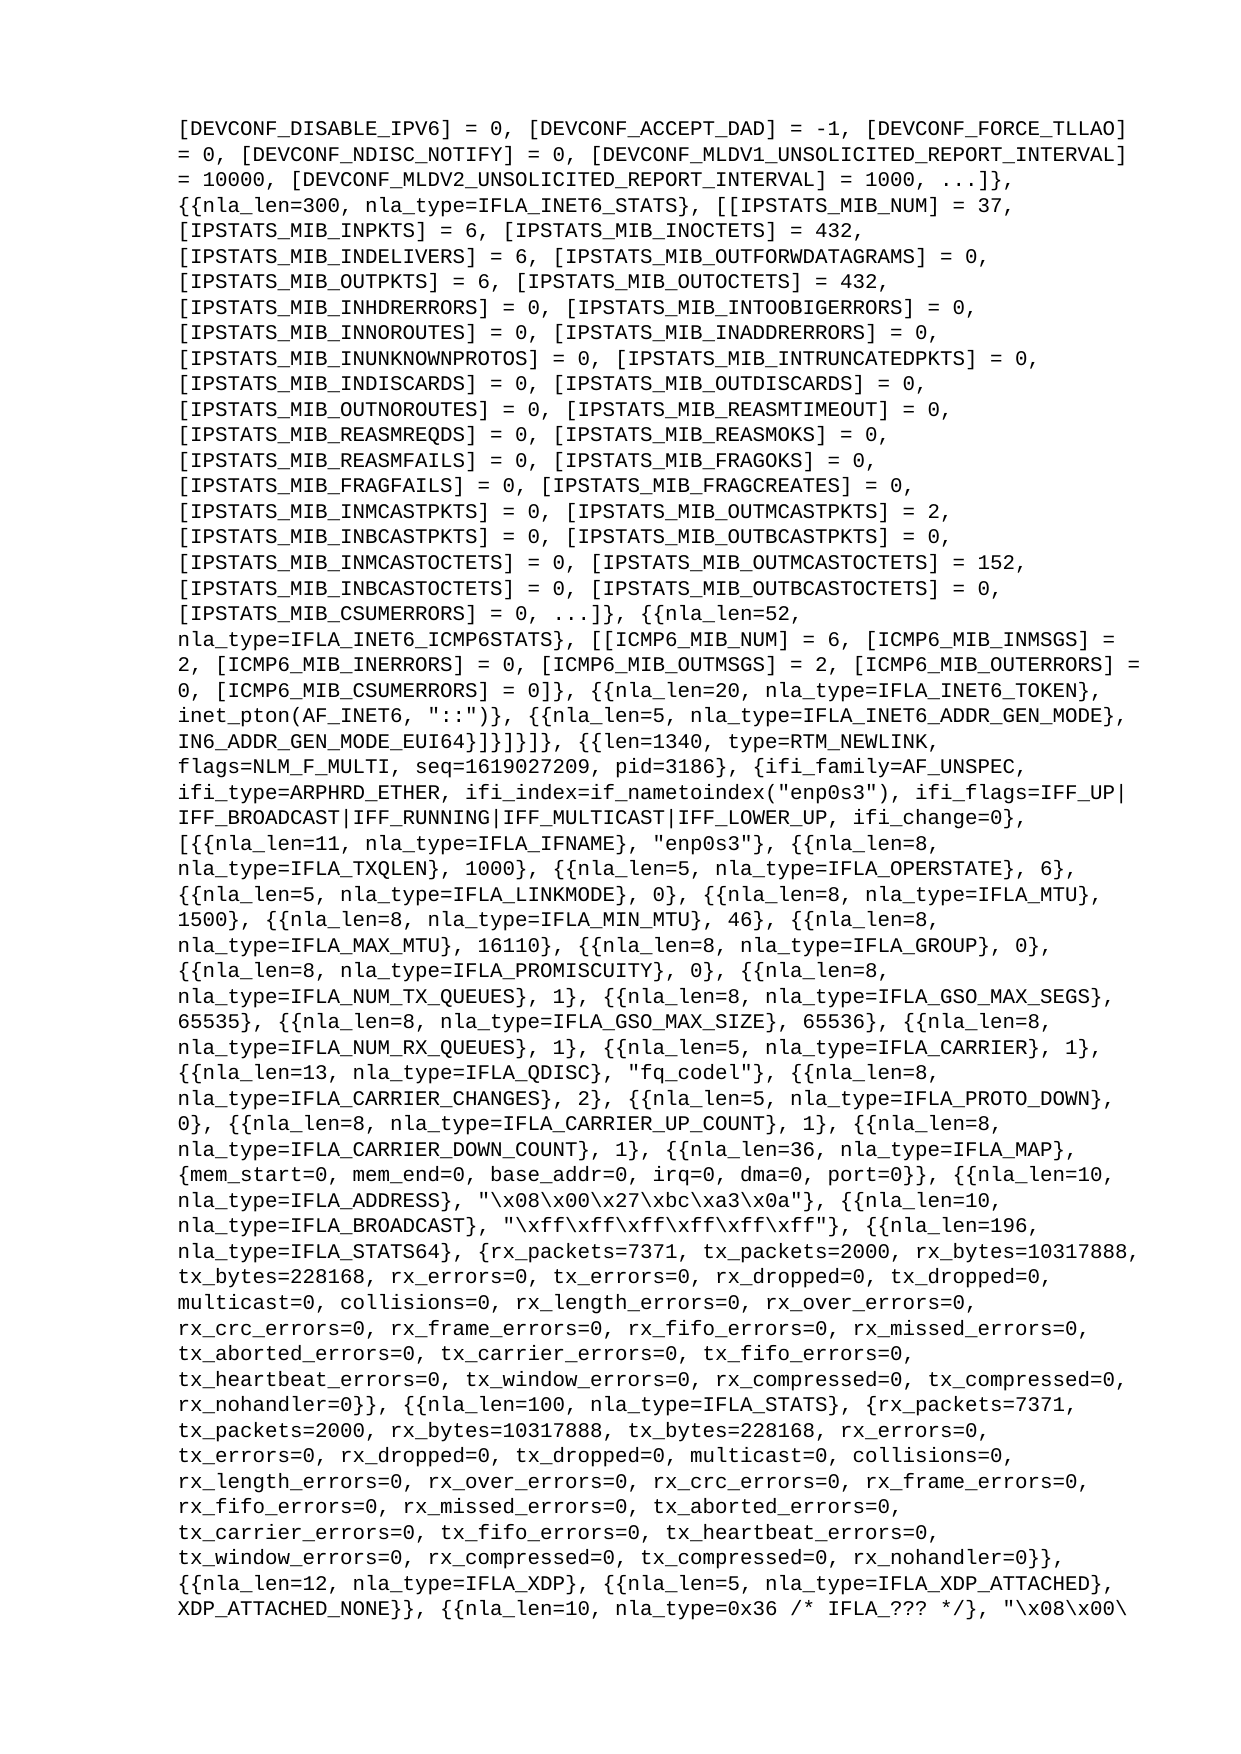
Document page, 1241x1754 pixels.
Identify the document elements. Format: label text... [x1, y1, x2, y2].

text [DEVCONF_DISABLE_IPV6] = 0, [DEVCONF_ACCEPT_DAD] = -1, [DEVCONF_FORCE_TLLAO] = 0, [DEVCONF_NDISC_NOTIFY] = 0, [DEVCONF_MLDV1_UNSOLICITED_REPORT_INTERVAL] = 10000, [DEVCONF_MLDV2_UNSOLICITED_REPORT_INTERVAL] = 1000, ...]}, {{nla_len=300, nla_type=IFLA_INET6_STATS}, [[IPSTATS_MIB_NUM] = 37, [IPSTATS_MIB_INPKTS] = 6, [IPSTATS_MIB_INOCTETS] = 432, [IPSTATS_MIB_INDELIVERS] = 6, [IPSTATS_MIB_OUTFORWDATAGRAMS] = 0, [IPSTATS_MIB_OUTPKTS] = 6, [IPSTATS_MIB_OUTOCTETS] = 432, [IPSTATS_MIB_INHDRERRORS] = 0, [IPSTATS_MIB_INTOOBIGERRORS] = 0, [IPSTATS_MIB_INNOROUTES] = 0, [IPSTATS_MIB_INADDRERRORS] = 0, [IPSTATS_MIB_INUNKNOWNPROTOS] = 0, [IPSTATS_MIB_INTRUNCATEDPKTS] = 0, [IPSTATS_MIB_INDISCARDS] = 0, [IPSTATS_MIB_OUTDISCARDS] = 0, [IPSTATS_MIB_OUTNOROUTES] = 0, [IPSTATS_MIB_REASMTIMEOUT] = 0, [IPSTATS_MIB_REASMREQDS] = 0, [IPSTATS_MIB_REASMOKS] = 0, [IPSTATS_MIB_REASMFAILS] = 0, [IPSTATS_MIB_FRAGOKS] = 0, [IPSTATS_MIB_FRAGFAILS] = 0, [IPSTATS_MIB_FRAGCREATES] = 0, [IPSTATS_MIB_INMCASTPKTS] = 0, [IPSTATS_MIB_OUTMCASTPKTS] = 2, [IPSTATS_MIB_INBCASTPKTS] = 0, [IPSTATS_MIB_OUTBCASTPKTS] = 0, [IPSTATS_MIB_INMCASTOCTETS] = 0, [IPSTATS_MIB_OUTMCASTOCTETS] = 152, [IPSTATS_MIB_INBCASTOCTETS] = 0, [IPSTATS_MIB_OUTBCASTOCTETS] = 0, [IPSTATS_MIB_CSUMERRORS] = 0, ...]}, {{nla_len=52, nla_type=IFLA_INET6_ICMP6STATS}, [[ICMP6_MIB_NUM] = 6, [ICMP6_MIB_INMSGS] = 2, [ICMP6_MIB_INERRORS] = 0, [ICMP6_MIB_OUTMSGS] = 2, [ICMP6_MIB_OUTERRORS] = 0, [ICMP6_MIB_CSUMERRORS] = 0]}, {{nla_len=20, nla_type=IFLA_INET6_TOKEN}, inet_pton(AF_INET6, "::")}, {{nla_len=5, nla_type=IFLA_INET6_ADDR_GEN_MODE}, IN6_ADDR_GEN_MODE_EUI64}]}]}]}, {{len=1340, type=RTM_NEWLINK, flags=NLM_F_MULTI, seq=1619027209, pid=3186}, {ifi_family=AF_UNSPEC, ifi_type=ARPHRD_ETHER, ifi_index=if_nametoindex("enp0s3"), ifi_flags=IFF_UP|IFF_BROADCAST|IFF_RUNNING|IFF_MULTICAST|IFF_LOWER_UP, ifi_change=0}, [{{nla_len=11, nla_type=IFLA_IFNAME}, "enp0s3"}, {{nla_len=8, nla_type=IFLA_TXQLEN}, 1000}, {{nla_len=5, nla_type=IFLA_OPERSTATE}, 6}, {{nla_len=5, nla_type=IFLA_LINKMODE}, 0}, {{nla_len=8, nla_type=IFLA_MTU}, 1500}, {{nla_len=8, nla_type=IFLA_MIN_MTU}, 46}, {{nla_len=8, nla_type=IFLA_MAX_MTU}, 16110}, {{nla_len=8, nla_type=IFLA_GROUP}, 0}, {{nla_len=8, nla_type=IFLA_PROMISCUITY}, 0}, {{nla_len=8, nla_type=IFLA_NUM_TX_QUEUES}, 1}, {{nla_len=8, nla_type=IFLA_GSO_MAX_SEGS}, 65535}, {{nla_len=8, nla_type=IFLA_GSO_MAX_SIZE}, 65536}, {{nla_len=8, nla_type=IFLA_NUM_RX_QUEUES}, 1}, {{nla_len=5, nla_type=IFLA_CARRIER}, 1}, {{nla_len=13, nla_type=IFLA_QDISC}, "fq_codel"}, {{nla_len=8, nla_type=IFLA_CARRIER_CHANGES}, 2}, {{nla_len=5, nla_type=IFLA_PROTO_DOWN}, 0}, {{nla_len=8, nla_type=IFLA_CARRIER_UP_COUNT}, 1}, {{nla_len=8, nla_type=IFLA_CARRIER_DOWN_COUNT}, 1}, {{nla_len=36, nla_type=IFLA_MAP}, {mem_start=0, mem_end=0, base_addr=0, irq=0, dma=0, port=0}}, {{nla_len=10, nla_type=IFLA_ADDRESS}, "\x08\x00\x27\xbc\xa3\x0a"}, {{nla_len=10, nla_type=IFLA_BROADCAST}, "\xff\xff\xff\xff\xff\xff"}, {{nla_len=196, nla_type=IFLA_STATS64}, {rx_packets=7371, tx_packets=2000, rx_bytes=10317888, tx_bytes=228168, rx_errors=0, tx_errors=0, rx_dropped=0, tx_dropped=0, multicast=0, collisions=0, rx_length_errors=0, rx_over_errors=0, rx_crc_errors=0, rx_frame_errors=0, rx_fifo_errors=0, rx_missed_errors=0, tx_aborted_errors=0, tx_carrier_errors=0, tx_fifo_errors=0, tx_heartbeat_errors=0, tx_window_errors=0, rx_compressed=0, tx_compressed=0, rx_nohandler=0}}, {{nla_len=100, nla_type=IFLA_STATS}, {rx_packets=7371, tx_packets=2000, rx_bytes=10317888, tx_bytes=228168, rx_errors=0, tx_errors=0, rx_dropped=0, tx_dropped=0, multicast=0, collisions=0, rx_length_errors=0, rx_over_errors=0, rx_crc_errors=0, rx_frame_errors=0, rx_fifo_errors=0, rx_missed_errors=0, tx_aborted_errors=0, tx_carrier_errors=0, tx_fifo_errors=0, tx_heartbeat_errors=0, tx_window_errors=0, rx_compressed=0, tx_compressed=0, rx_nohandler=0}}, {{nla_len=12, nla_type=IFLA_XDP}, {{nla_len=5, nla_type=IFLA_XDP_ATTACHED}, XDP_ATTACHED_NONE}}, {{nla_len=10, nla_type=0x36 /* IFLA_??? */}, "\x08\x00\ [177, 118, 1152, 1622]
